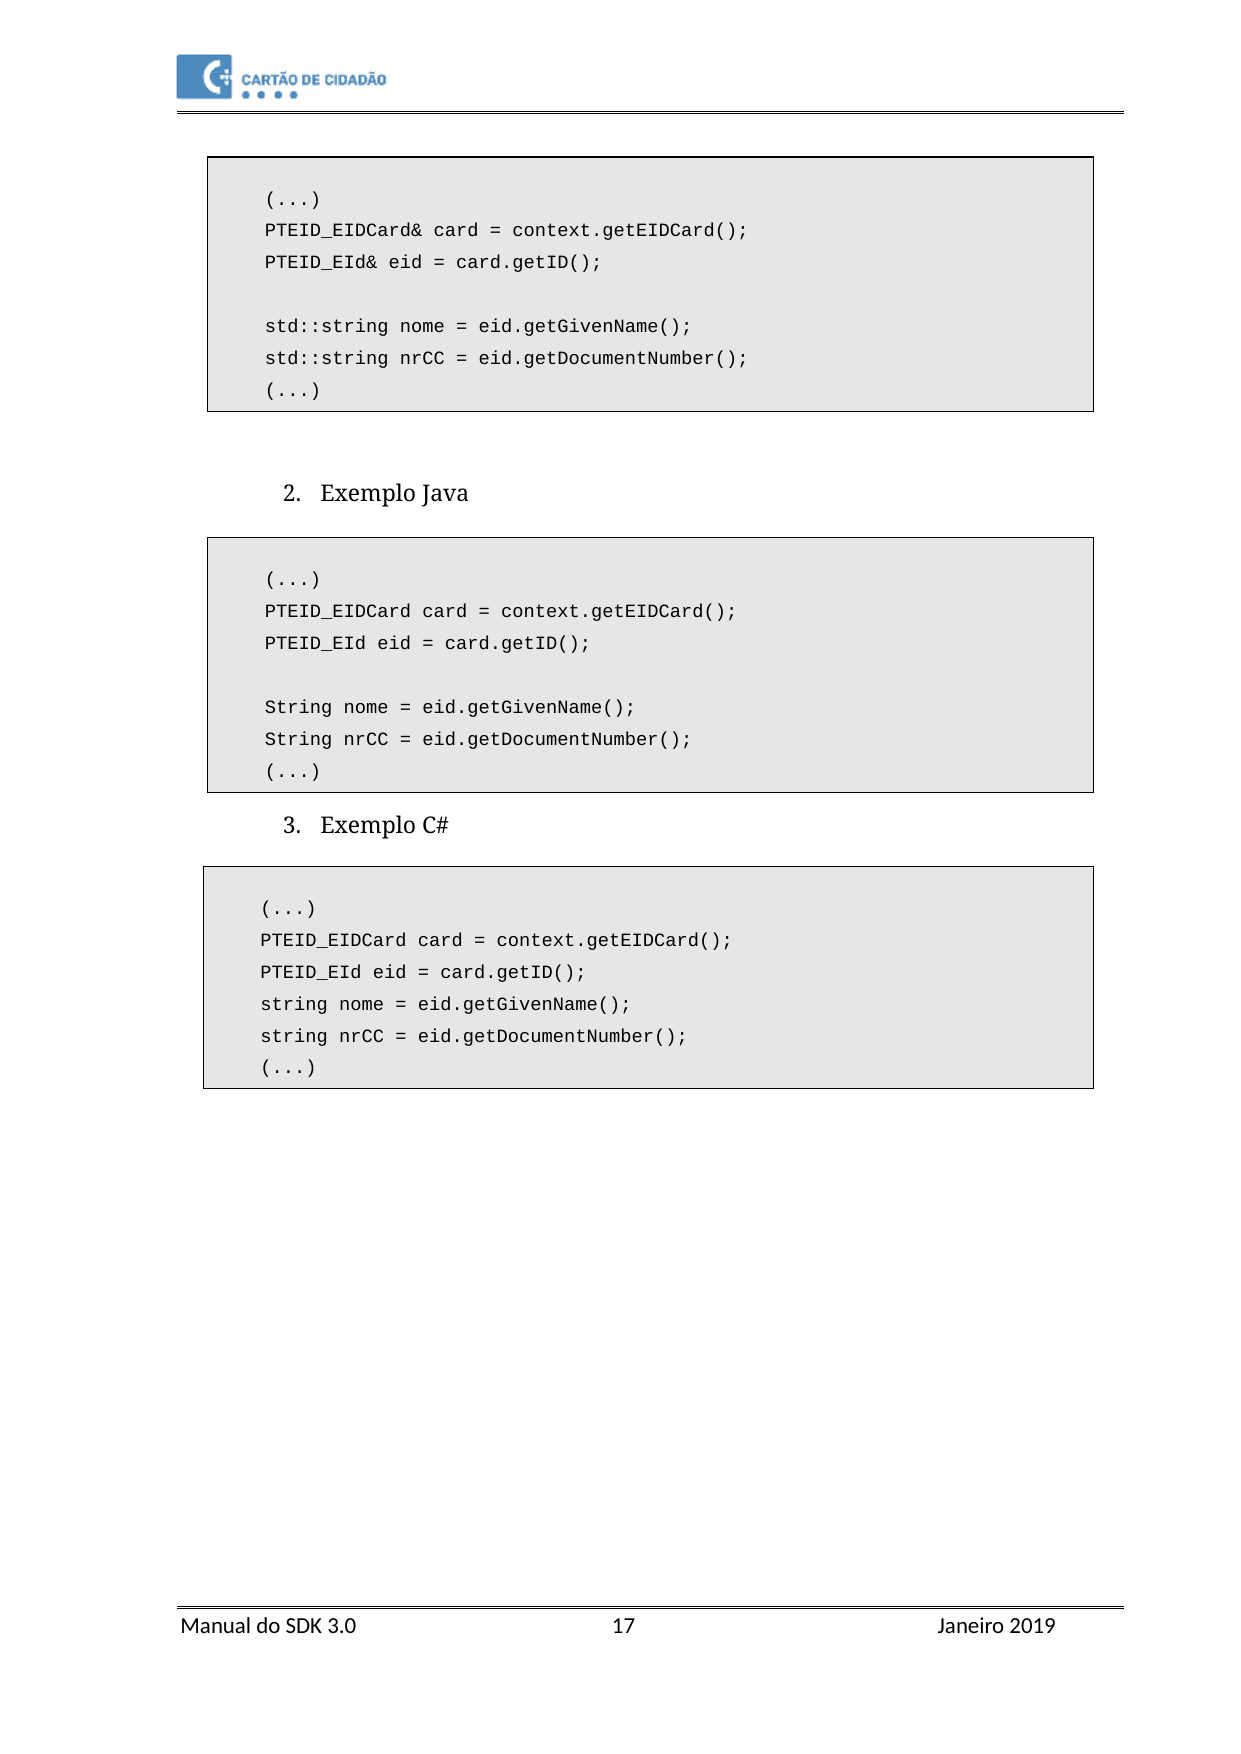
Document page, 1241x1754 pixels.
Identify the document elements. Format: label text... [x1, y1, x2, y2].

text PTEID_EIDCard card = context.getEIDCard(); [204, 931, 1093, 952]
text std::string nrCC = eid.getDocumentNumber(); [208, 349, 1093, 370]
text (...) [208, 381, 1093, 402]
list (...) [208, 761, 1093, 783]
text PTEID_EIDCard& card = context.getEIDCard(); [208, 221, 1093, 242]
text (...) [208, 189, 1093, 211]
list String nome = eid.getGivenName(); [208, 698, 1093, 719]
text string nrCC = eid.getDocumentNumber(); [204, 1026, 1093, 1048]
picture [174, 49, 428, 106]
text PTEID_EId& eid = card.getID(); [208, 253, 1093, 274]
list (...) [208, 570, 1093, 591]
list Exemplo Java [283, 477, 1124, 508]
text (...) [204, 1058, 1093, 1079]
text string nome = eid.getGivenName(); [204, 994, 1093, 1016]
text std::string nome = eid.getGivenName(); [208, 317, 1093, 338]
text (...) [204, 899, 1093, 920]
list Exemplo C# [283, 525, 1124, 840]
list PTEID_EId eid = card.getID(); [208, 634, 1093, 655]
text PTEID_EId eid = card.getID(); [204, 963, 1093, 984]
list PTEID_EIDCard card = context.getEIDCard(); [208, 602, 1093, 623]
list String nrCC = eid.getDocumentNumber(); [208, 729, 1093, 751]
